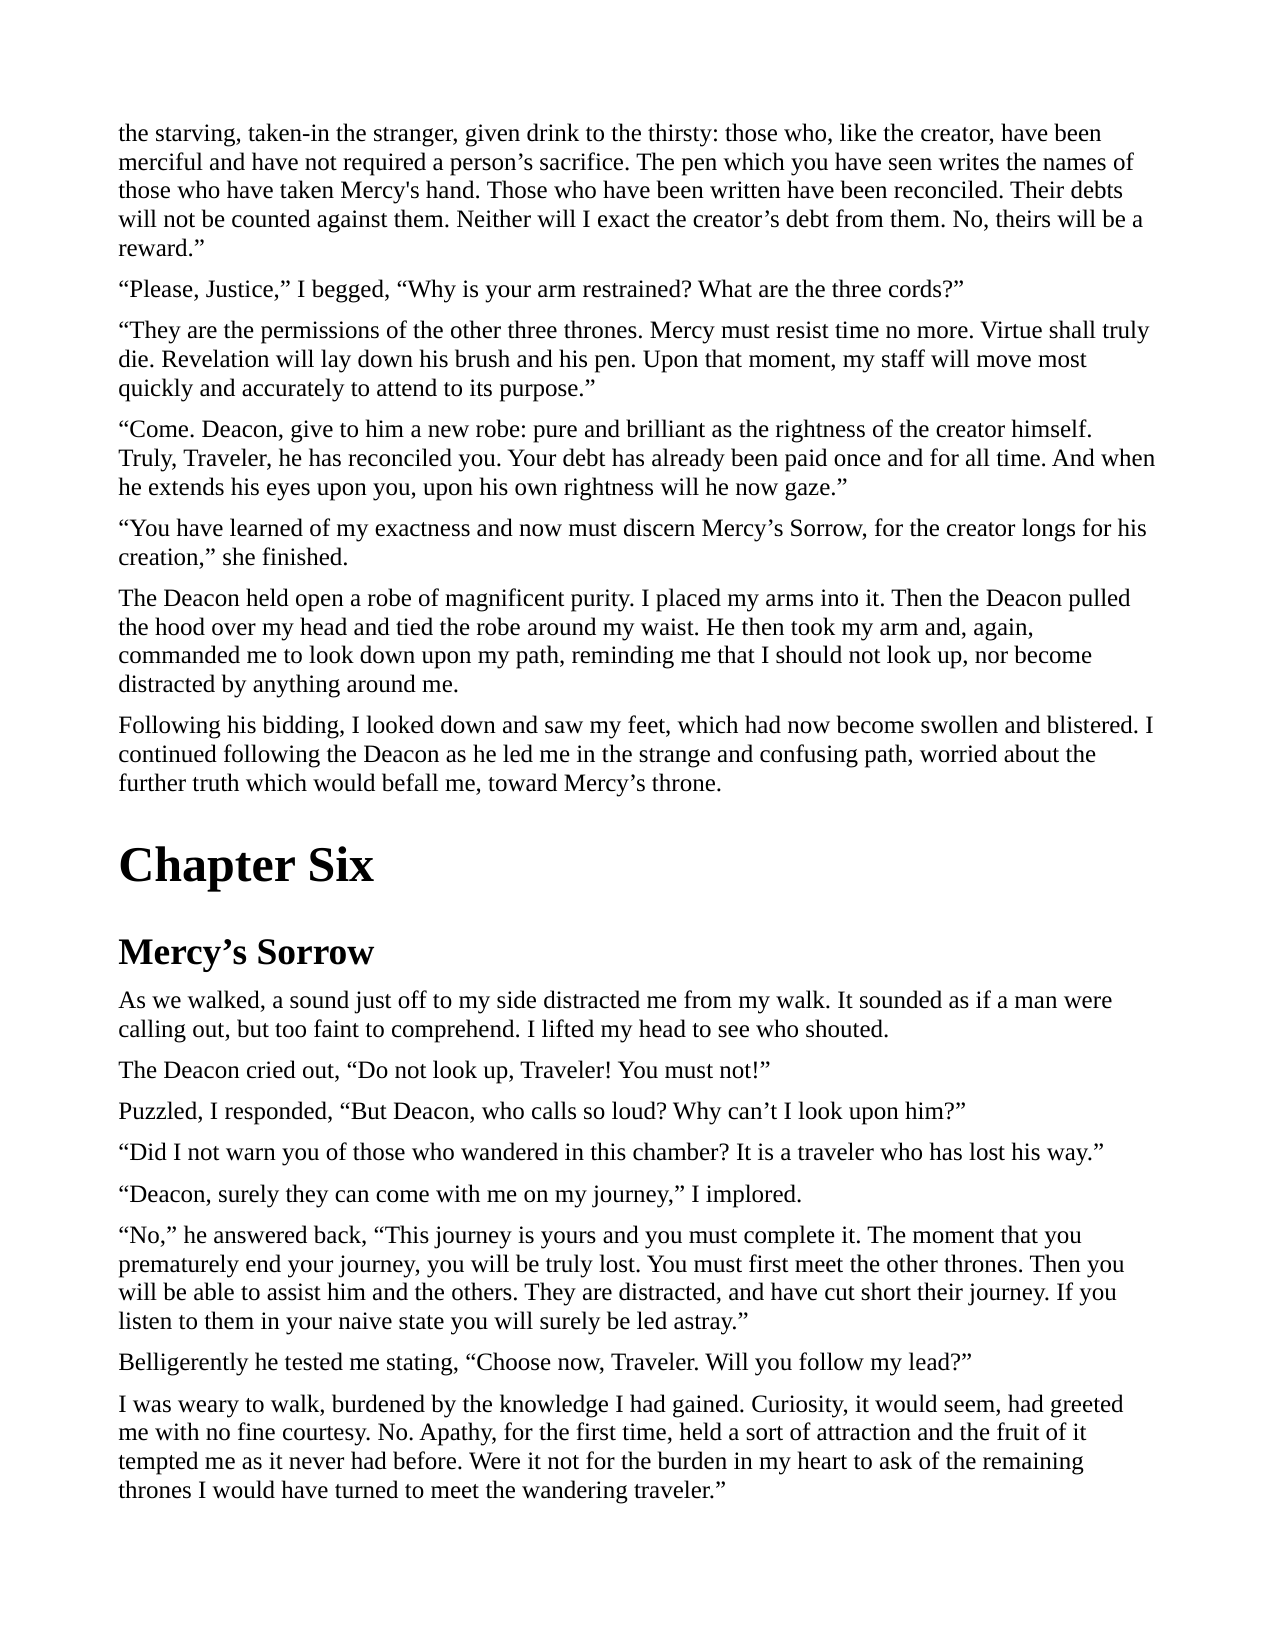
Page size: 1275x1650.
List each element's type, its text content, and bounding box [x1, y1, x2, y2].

subtitle Mercy’s Sorrow [118, 929, 1157, 972]
text Belligerently he tested me stating, “Choose now, Traveler. Will you follow my lead?” [118, 1347, 1157, 1376]
text As we walked, a sound just off to my side distracted me from my walk. It sounded as if a man were calling out, but too faint to comprehend. I lifted my head to see who shouted. [118, 985, 1157, 1042]
text “You have learned of my exactness and now must discern Mercy’s Sorrow, for the creator longs for his creation,” she finished. [118, 513, 1157, 571]
subtitle Chapter Six [118, 834, 1157, 892]
text “Come. Deacon, give to him a new robe: pure and brilliant as the rightness of the creator himself. Truly, Traveler, he has reconciled you. Your debt has already been paid once and for all time. And when he extends his eyes upon you, upon his own rightness will he now gaze.” [118, 414, 1157, 501]
text “No,” he answered back, “This journey is yours and you must complete it. The moment that you prematurely end your journey, you will be truly lost. You must first meet the other thrones. Then you will be able to assist him and the others. They are distracted, and have cut short their journey. If you listen to them in your naive state you will surely be led astray.” [118, 1220, 1157, 1335]
text The Deacon cried out, “Do not look up, Traveler! You must not!” [118, 1055, 1157, 1084]
text Following his bidding, I looked down and saw my feet, which had now become swollen and blistered. I continued following the Deacon as he led me in the strange and confusing path, worried about the further truth which would befall me, toward Mercy’s throne. [118, 711, 1157, 797]
text Puzzled, I responded, “But Deacon, who calls so loud? Why can’t I look upon him?” [118, 1096, 1157, 1125]
text “Deacon, surely they can come with me on my journey,” I implored. [118, 1179, 1157, 1207]
text the starving, taken-in the stranger, given drink to the thirsty: those who, like the creator, have been merciful and have not required a person’s sacrifice. The pen which you have seen writes the names of those who have taken Mercy's hand. Those who have been written have been reconciled. Their debts will not be counted against them. Neither will I exact the creator’s debt from them. No, theirs will be a reward.” [118, 118, 1157, 262]
text The Deacon held open a robe of magnificent purity. I placed my arms into it. Then the Deacon pulled the hood over my head and tied the robe around my waist. He then took my arm and, again, commanded me to look down upon my path, reminding me that I should not look up, nor become distracted by anything around me. [118, 583, 1157, 698]
text “Did I not warn you of those who wandered in this chamber? It is a traveler who has lost his way.” [118, 1137, 1157, 1166]
text I was weary to walk, burdened by the knowledge I had gained. Curiosity, it would seem, had greeted me with no fine courtesy. No. Apathy, for the first time, held a sort of attraction and the fruit of it tempted me as it never had before. Were it not for the burden in my heart to ask of the remaining thrones I would have turned to meet the wandering traveler.” [118, 1389, 1157, 1504]
text “They are the permissions of the other three thrones. Mercy must resist time no more. Virtue shall truly die. Revelation will lay down his brush and his pen. Upon that moment, my staff will move most quickly and accurately to attend to its purpose.” [118, 316, 1157, 402]
text “Please, Justice,” I begged, “Why is your arm restrained? What are the three cords?” [118, 274, 1157, 303]
